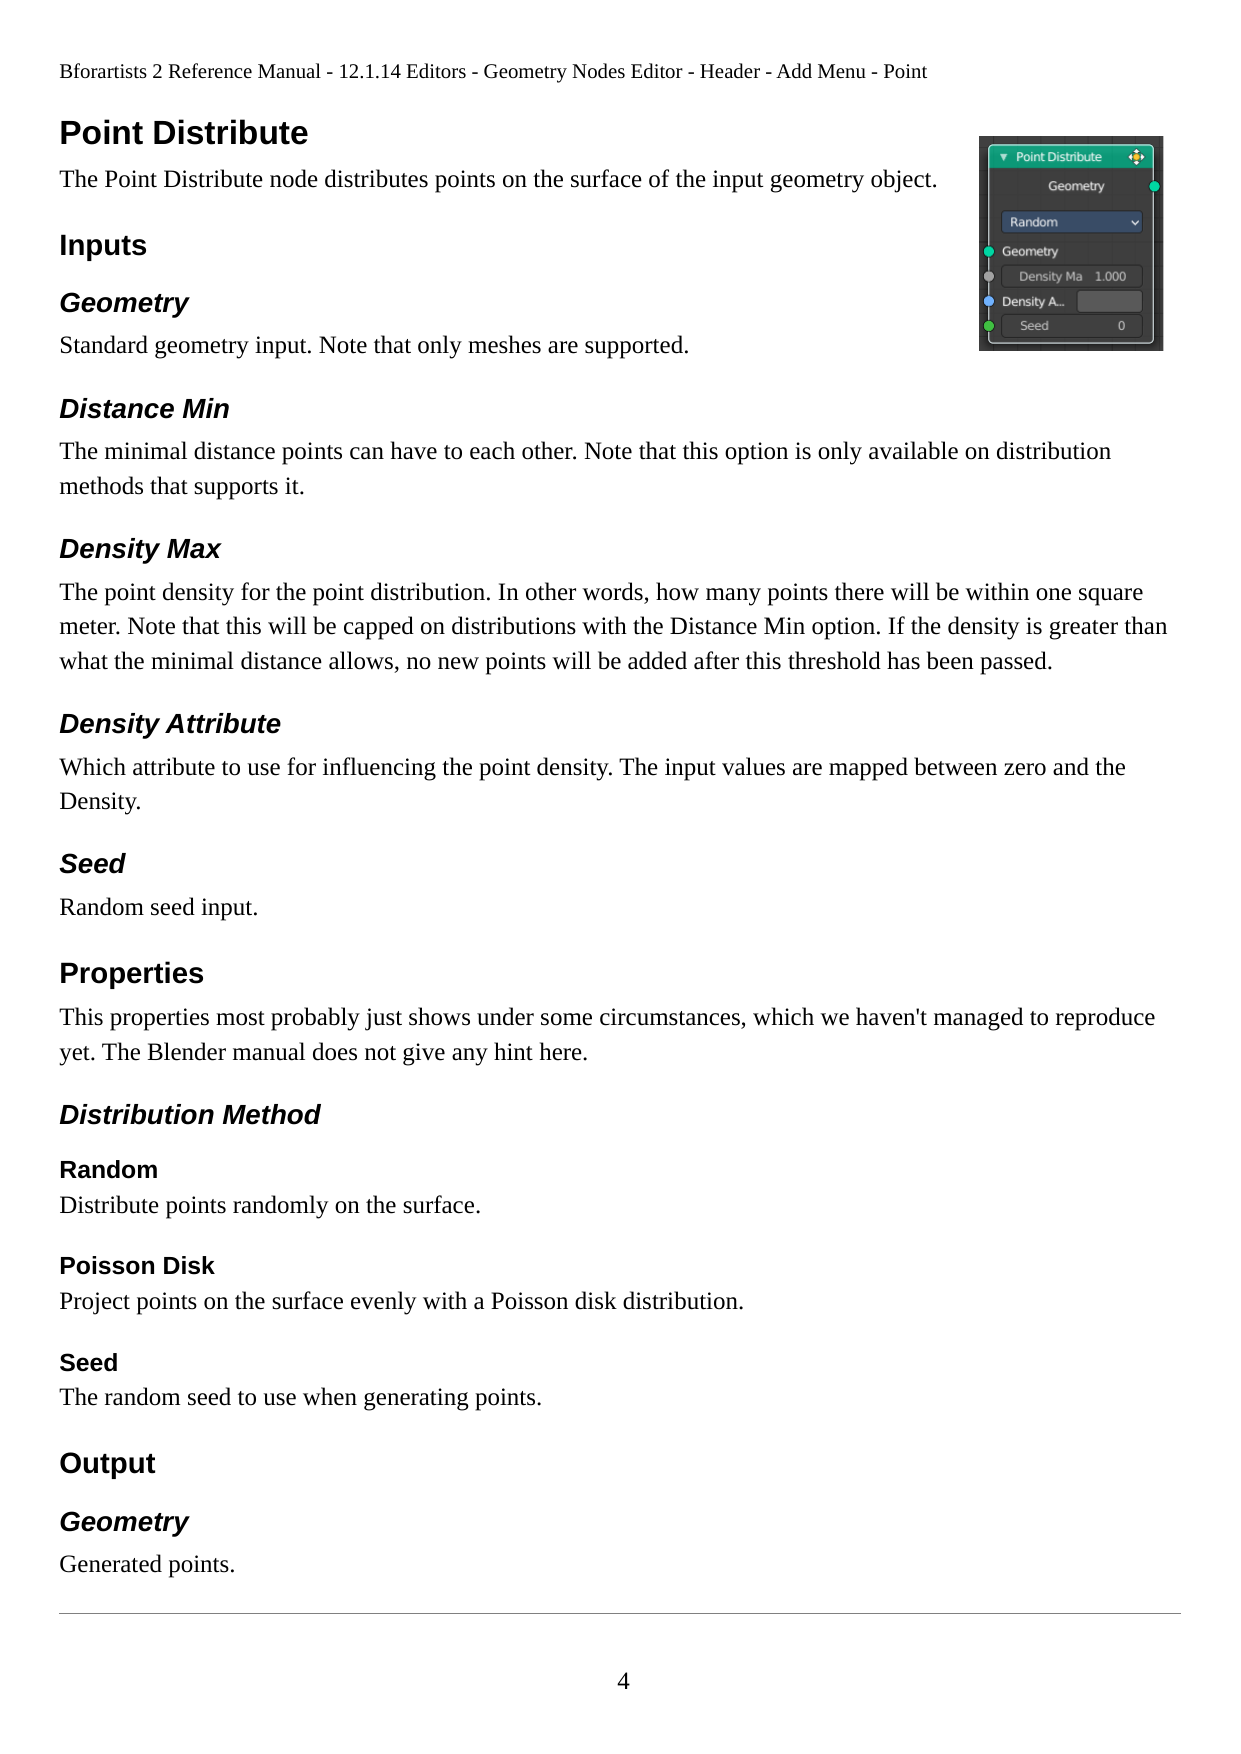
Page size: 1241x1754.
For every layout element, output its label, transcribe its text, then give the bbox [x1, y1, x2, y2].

text Generated points. [59, 1549, 1181, 1578]
subtitle Random [59, 1155, 1181, 1183]
text This properties most probably just shows under some circumstances, which we haven't managed to reproduce yet. The Blender manual does not give any hint here. [59, 1002, 1181, 1065]
subtitle Density Attribute [59, 707, 1181, 739]
subtitle Properties [59, 956, 1181, 989]
subtitle Point Distribute [59, 113, 1181, 151]
subtitle Geometry [59, 286, 979, 318]
subtitle Geometry [59, 1505, 1181, 1537]
subtitle Output [59, 1446, 1181, 1480]
text Standard geometry input. Note that only meshes are supported. [59, 331, 1181, 359]
text Project points on the surface evenly with a Poisson disk distribution. [59, 1286, 1181, 1315]
subtitle Distance Min [59, 392, 1181, 424]
subtitle Seed [59, 1348, 1181, 1376]
subtitle Inputs [59, 227, 979, 261]
text Which attribute to use for influencing the point density. The input values are mapped between zero and the Density. [59, 752, 1181, 815]
text The point density for the point distribution. In other words, how many points there will be within one square meter. Note that this will be capped on distributions with the Distance Min option. If the density is greater than what the minimal distance allows, no new points will be added after this threshold has been passed. [59, 577, 1181, 674]
text Random seed input. [59, 892, 1181, 921]
subtitle [1164, 286, 1181, 318]
subtitle Density Max [59, 532, 1181, 564]
subtitle Seed [59, 848, 1181, 880]
subtitle Poisson Disk [59, 1251, 1181, 1280]
picture [979, 136, 1164, 351]
subtitle [1164, 227, 1181, 261]
text Distribute points randomly on the surface. [59, 1190, 1181, 1218]
subtitle Distribution Method [59, 1098, 1181, 1130]
text The random seed to use when generating points. [59, 1382, 1181, 1411]
text The minimal distance points can have to each other. Note that this option is only available on distribution methods that supports it. [59, 436, 1181, 500]
text The Point Distribute node distributes points on the surface of the input geometry object. [59, 164, 979, 192]
